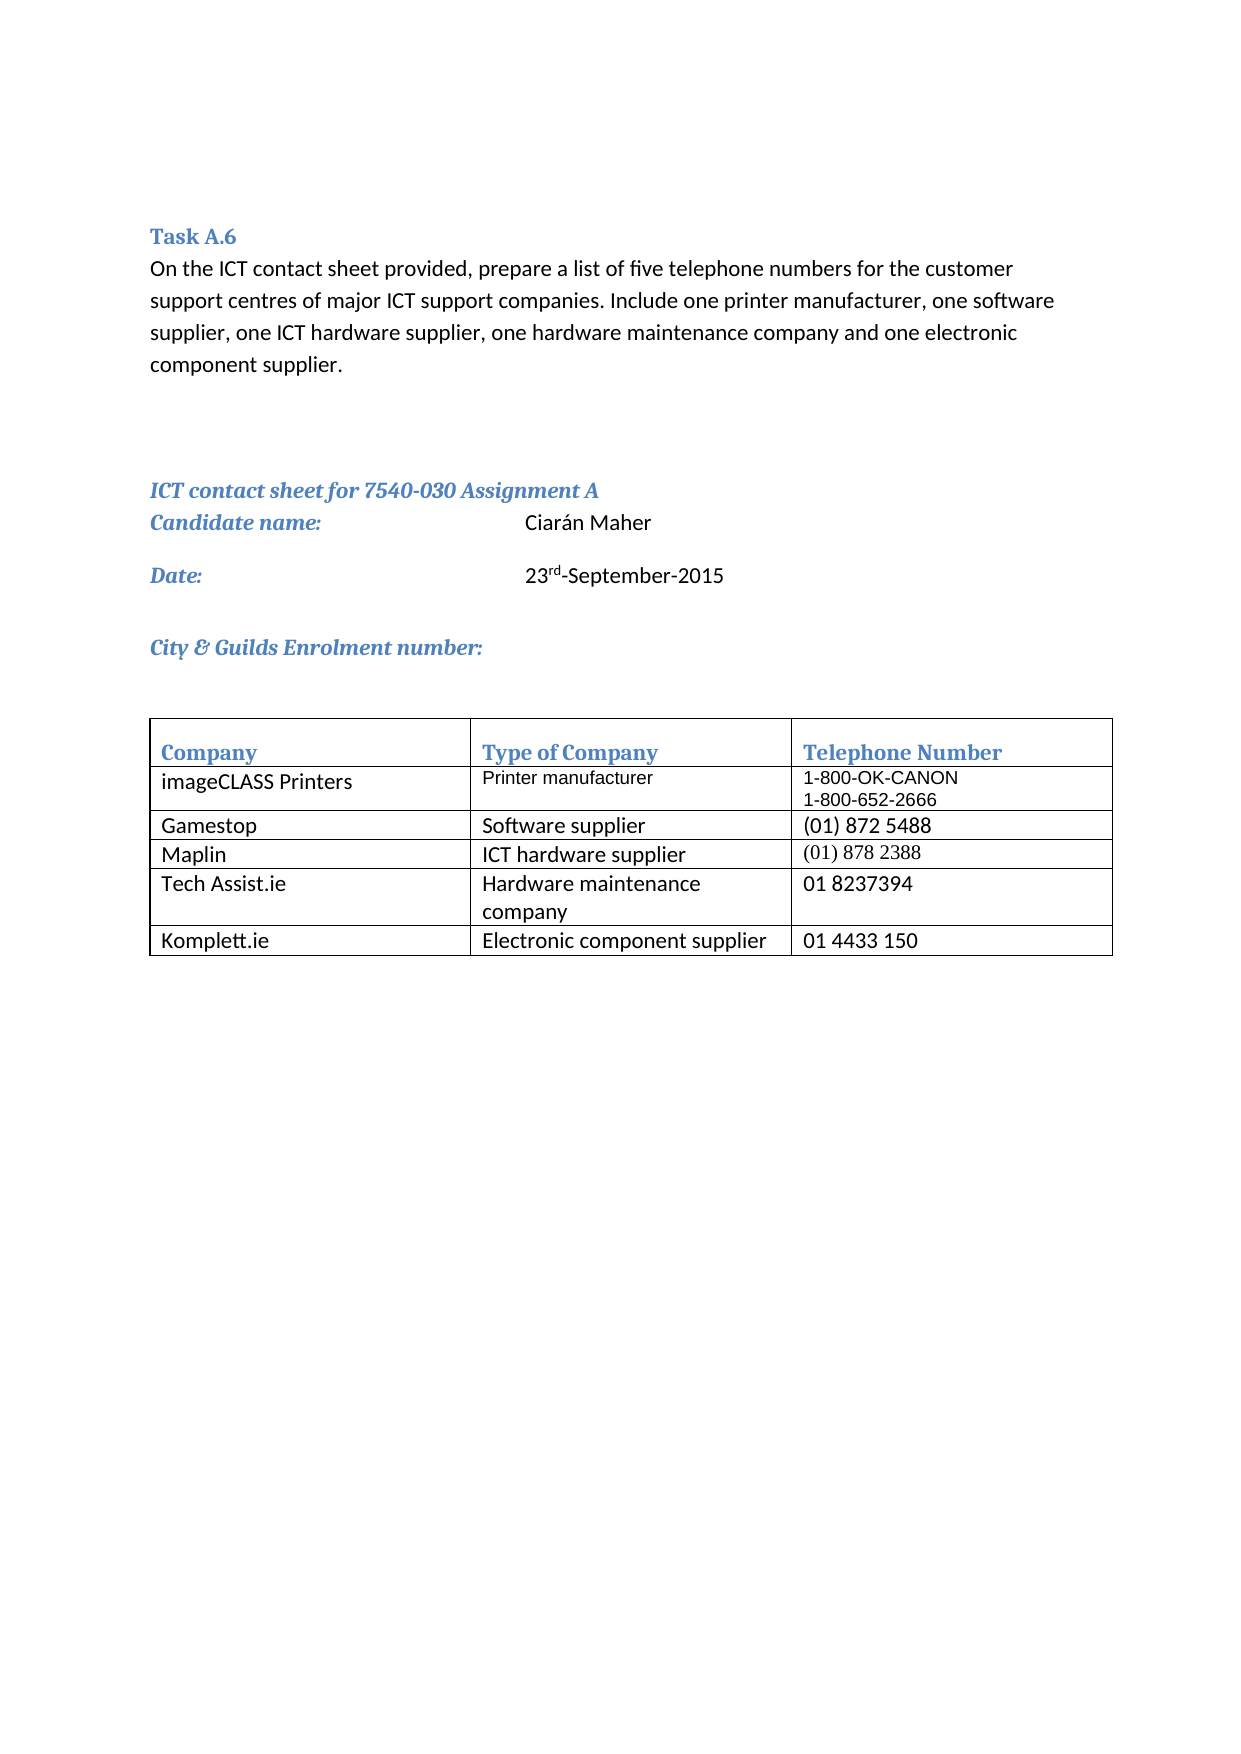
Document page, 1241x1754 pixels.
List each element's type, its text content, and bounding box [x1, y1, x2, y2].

table_cell 1-800-OK-CANON 1-800-652-2666 [792, 767, 1112, 810]
table_cell 01 4433 150 [792, 926, 1112, 954]
table_header Company [151, 719, 470, 766]
table_cell Tech Assist.ie [151, 869, 470, 925]
table_cell Electronic component supplier [471, 926, 791, 954]
subtitle Task A.6 [150, 224, 1090, 250]
text Candidate name: Ciarán Maher [150, 508, 1090, 536]
text Date: 23rd-September-2015 [150, 561, 1090, 589]
table_header Type of Company [471, 719, 791, 766]
table_cell (01) 872 5488 [792, 811, 1112, 839]
table_cell imageCLASS Printers [151, 767, 470, 810]
text On the ICT contact sheet provided, prepare a list of five telephone numbers for the customer support centres of major ICT support companies. Include one printer manufacturer, one software supplier, one ICT hardware supplier, one hardware maintenance company and one electronic component supplier. [150, 254, 1090, 379]
table_cell (01) 878 2388 [792, 840, 1112, 868]
table_cell Komplett.ie [151, 926, 470, 954]
table_cell Printer manufacturer [471, 767, 791, 810]
table_header Telephone Number [792, 719, 1112, 766]
table_cell Software supplier [471, 811, 791, 839]
subtitle City & Guilds Enrolment number: [150, 634, 1090, 661]
table_cell Gamestop [151, 811, 470, 839]
subtitle ICT contact sheet for 7540-030 Assignment A [150, 477, 1090, 504]
table_cell Hardware maintenance company [471, 869, 791, 925]
table_cell 01 8237394 [792, 869, 1112, 925]
table_cell ICT hardware supplier [471, 840, 791, 868]
table_cell Maplin [151, 840, 470, 868]
